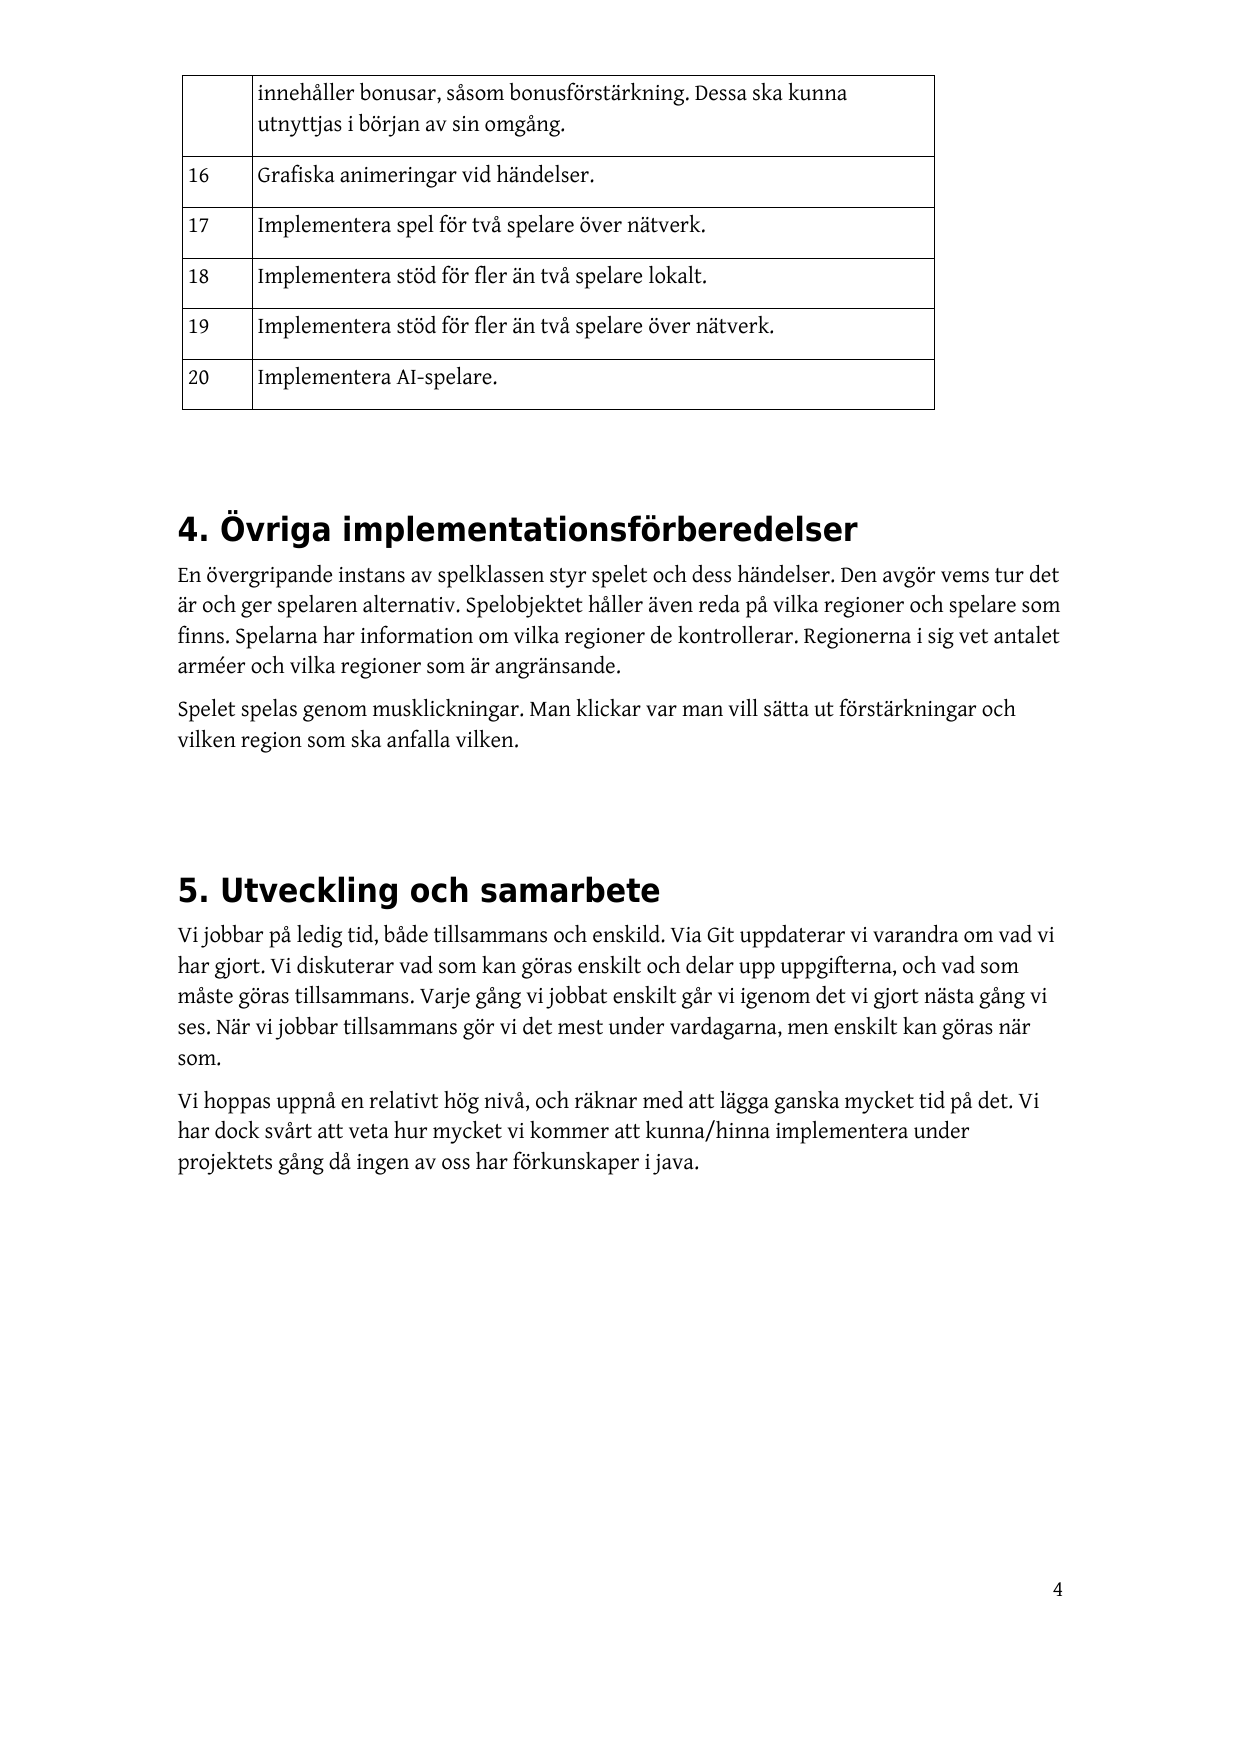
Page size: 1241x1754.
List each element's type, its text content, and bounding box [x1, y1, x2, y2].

table_cell 18 [183, 259, 252, 308]
table_cell 16 [183, 157, 252, 207]
text En övergripande instans av spelklassen styr spelet och dess händelser. Den avgör vems tur det är och ger spelaren alternativ. Spelobjektet håller även reda på vilka regioner och spelare som finns. Spelarna har information om vilka regioner de kontrollerar. Regionerna i sig vet antalet arméer och vilka regioner som är angränsande. [177, 562, 1063, 680]
table_cell 19 [183, 309, 252, 359]
table_cell Implementera spel för två spelare över nätverk. [253, 208, 934, 257]
table_cell Implementera AI-spelare. [253, 360, 934, 409]
table_cell innehåller bonusar, såsom bonusförstärkning. Dessa ska kunna utnyttjas i början av sin omgång. [253, 76, 934, 156]
table_cell Implementera stöd för fler än två spelare lokalt. [253, 259, 934, 308]
text Vi jobbar på ledig tid, både tillsammans och enskild. Via Git uppdaterar vi varandra om vad vi har gjort. Vi diskuterar vad som kan göras enskilt och delar upp uppgifterna, och vad som måste göras tillsammans. Varje gång vi jobbat enskilt går vi igenom det vi gjort nästa gång vi ses. När vi jobbar tillsammans gör vi det mest under vardagarna, men enskilt kan göras när som. [177, 923, 1063, 1072]
table_cell Implementera stöd för fler än två spelare över nätverk. [253, 309, 934, 359]
table_cell 20 [183, 360, 252, 409]
text Spelet spelas genom musklickningar. Man klickar var man vill sätta ut förstärkningar och vilken region som ska anfalla vilken. [177, 697, 1063, 754]
text Vi hoppas uppnå en relativt hög nivå, och räknar med att lägga ganska mycket tid på det. Vi har dock svårt att veta hur mycket vi kommer att kunna/hinna implementera under projektets gång då ingen av oss har förkunskaper i java. [177, 1088, 1063, 1176]
subtitle 4. Övriga implementationsförberedelser [177, 511, 1063, 549]
table_cell Grafiska animeringar vid händelser. [253, 157, 934, 207]
table_cell 17 [183, 208, 252, 257]
subtitle 5. Utveckling och samarbete [177, 872, 1063, 910]
table_cell [183, 76, 252, 156]
